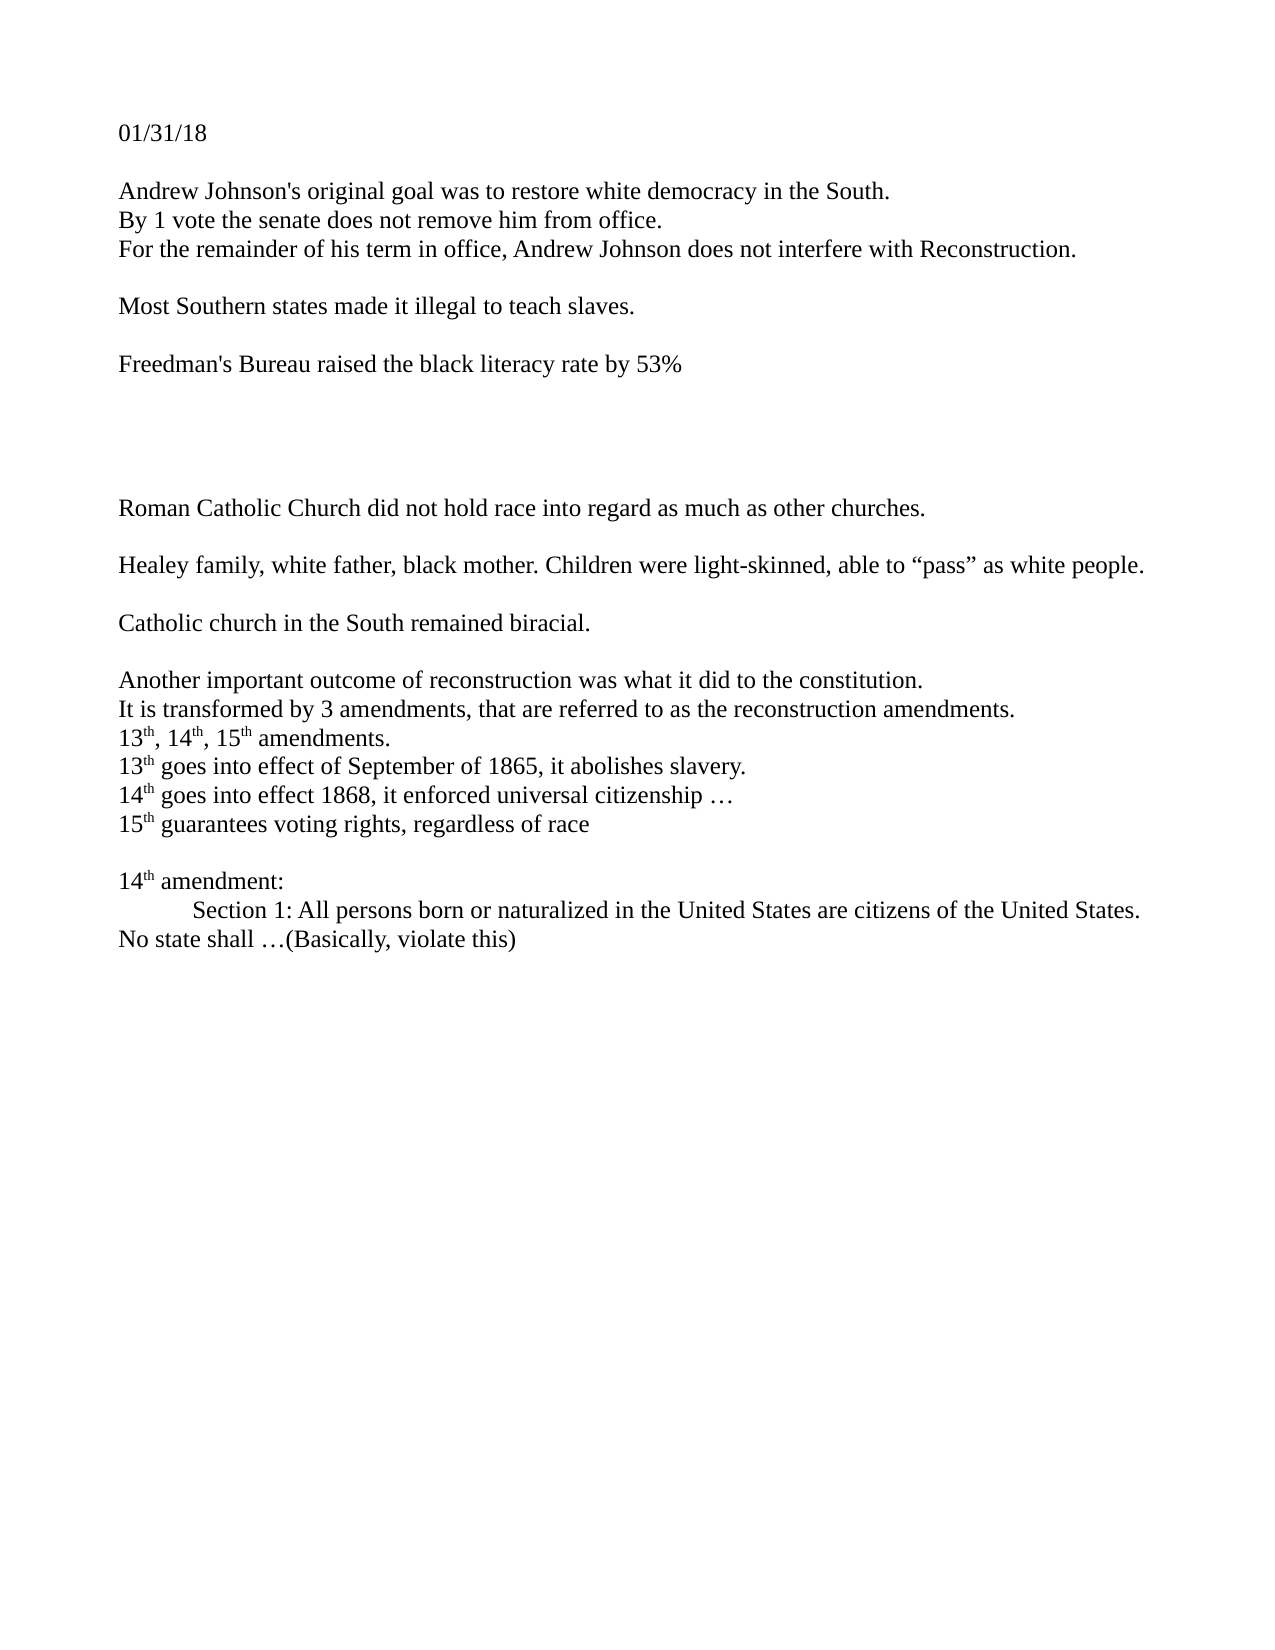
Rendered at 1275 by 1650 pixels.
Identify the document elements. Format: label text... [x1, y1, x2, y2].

text Most Southern states made it illegal to teach slaves. [118, 291, 1157, 320]
text Catholic church in the South remained biracial. [118, 608, 1157, 636]
text Freedman's Bureau raised the black literacy rate by 53% [118, 349, 1157, 378]
text Section 1: All persons born or naturalized in the United States are citizens of the United States. No state shall …(Basically, violate this) [118, 895, 1157, 953]
text 15th guarantees voting rights, regardless of race [118, 809, 1157, 838]
text Another important outcome of reconstruction was what it did to the constitution. [118, 665, 1157, 694]
text For the remainder of his term in office, Andrew Johnson does not interfere with Reconstruction. [118, 234, 1157, 263]
text 13th goes into effect of September of 1865, it abolishes slavery. [118, 751, 1157, 780]
text It is transformed by 3 amendments, that are referred to as the reconstruction amendments. [118, 694, 1157, 723]
text 14th amendment: [118, 866, 1157, 895]
text Healey family, white father, black mother. Children were light-skinned, able to “pass” as white people. [118, 550, 1157, 579]
text 14th goes into effect 1868, it enforced universal citizenship … [118, 780, 1157, 809]
text Roman Catholic Church did not hold race into regard as much as other churches. [118, 493, 1157, 521]
text Andrew Johnson's original goal was to restore white democracy in the South. [118, 176, 1157, 205]
text 13th, 14th, 15th amendments. [118, 723, 1157, 751]
text By 1 vote the senate does not remove him from office. [118, 205, 1157, 234]
